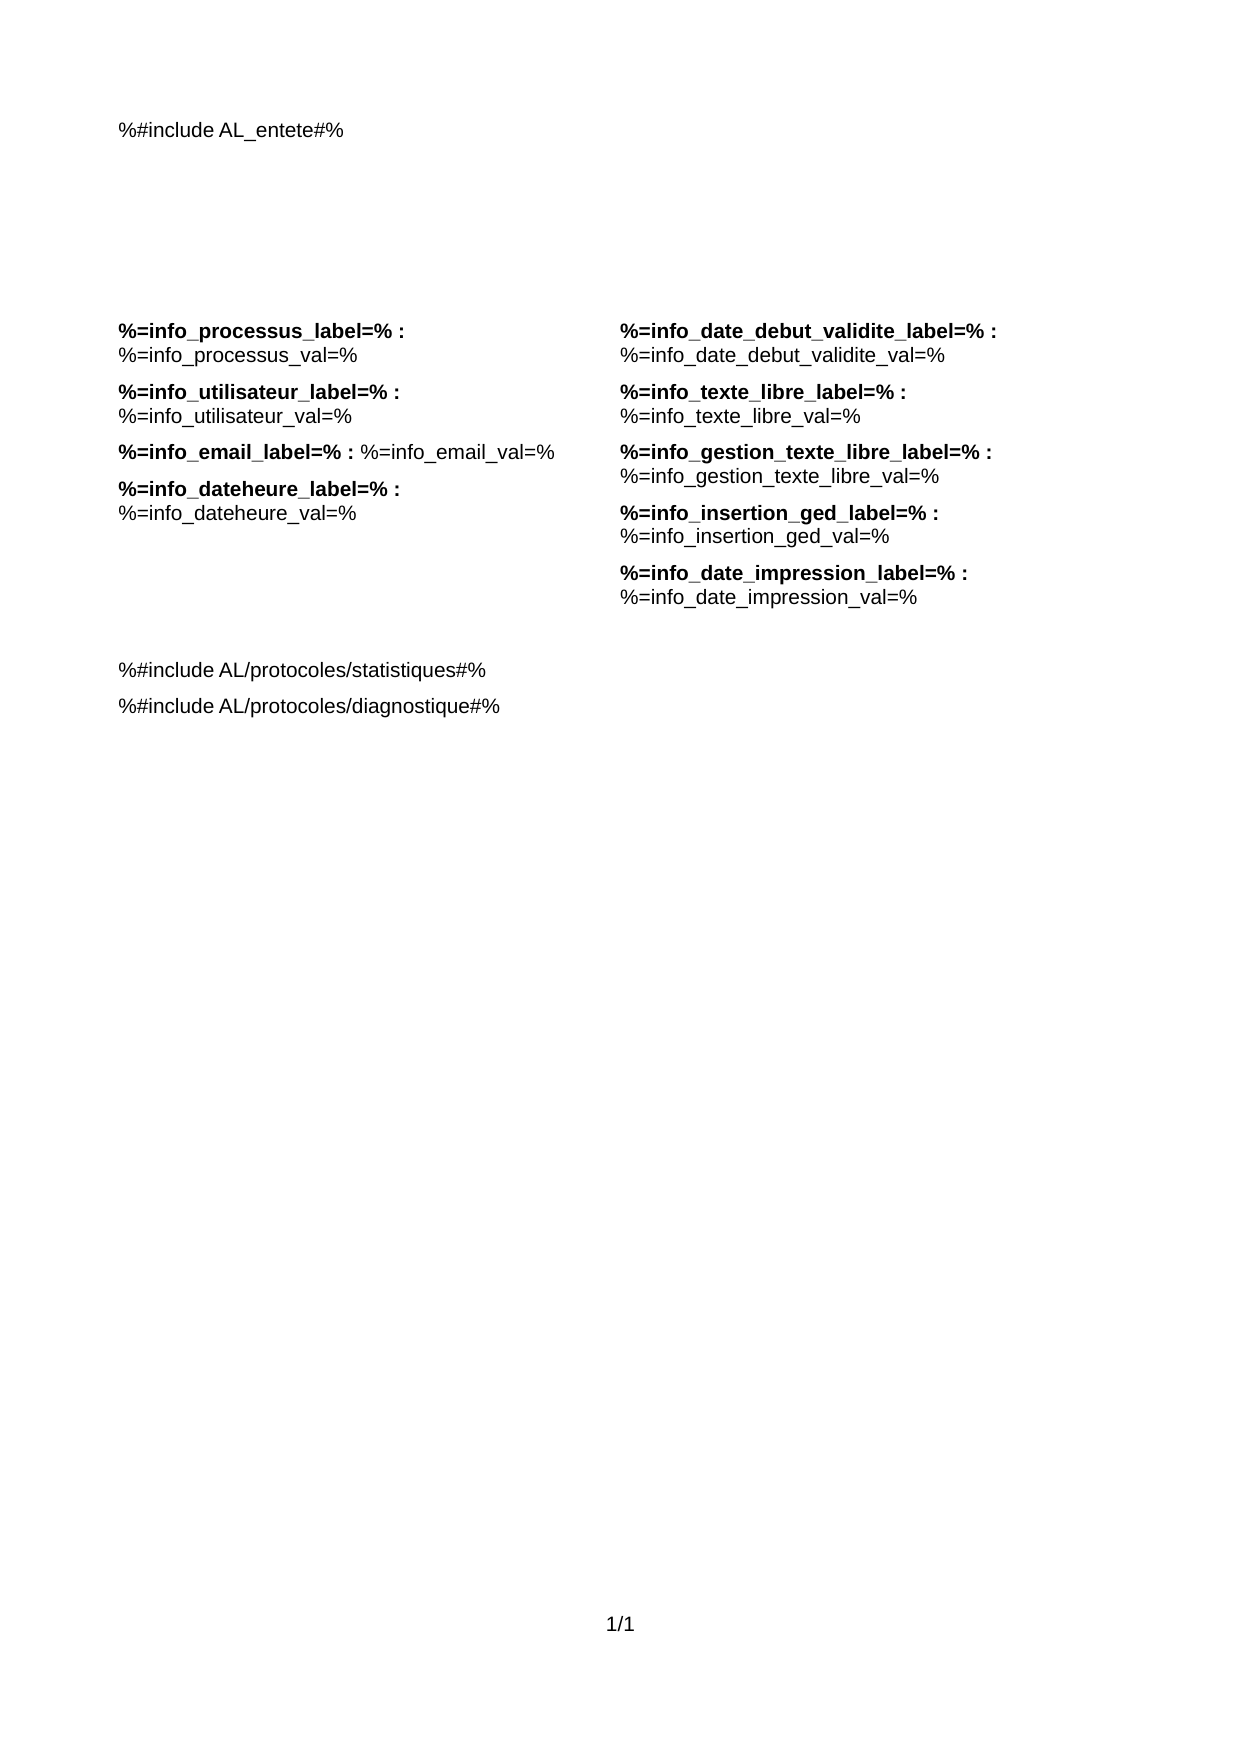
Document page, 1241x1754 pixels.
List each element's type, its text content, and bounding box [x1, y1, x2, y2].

text %#include AL/protocoles/diagnostique#% [118, 694, 1122, 718]
text %#include AL/protocoles/statistiques#% [118, 658, 1122, 682]
text %=info_date_debut_validite_label=% : %=info_date_debut_validite_val=% [620, 319, 1122, 367]
text %=info_gestion_texte_libre_label=% : %=info_gestion_texte_libre_val=% [620, 440, 1122, 488]
text %=info_utilisateur_label=% : %=info_utilisateur_val=% [118, 379, 620, 427]
text %=info_processus_label=% : %=info_processus_val=% [118, 319, 620, 367]
text %=info_email_label=% : %=info_email_val=% [118, 440, 620, 464]
text %=info_insertion_ged_label=% : %=info_insertion_ged_val=% [620, 500, 1122, 548]
text %=info_texte_libre_label=% : %=info_texte_libre_val=% [620, 379, 1122, 427]
text %=info_date_impression_label=% : %=info_date_impression_val=% [620, 561, 1122, 609]
text %=info_dateheure_label=% : %=info_dateheure_val=% [118, 476, 620, 524]
